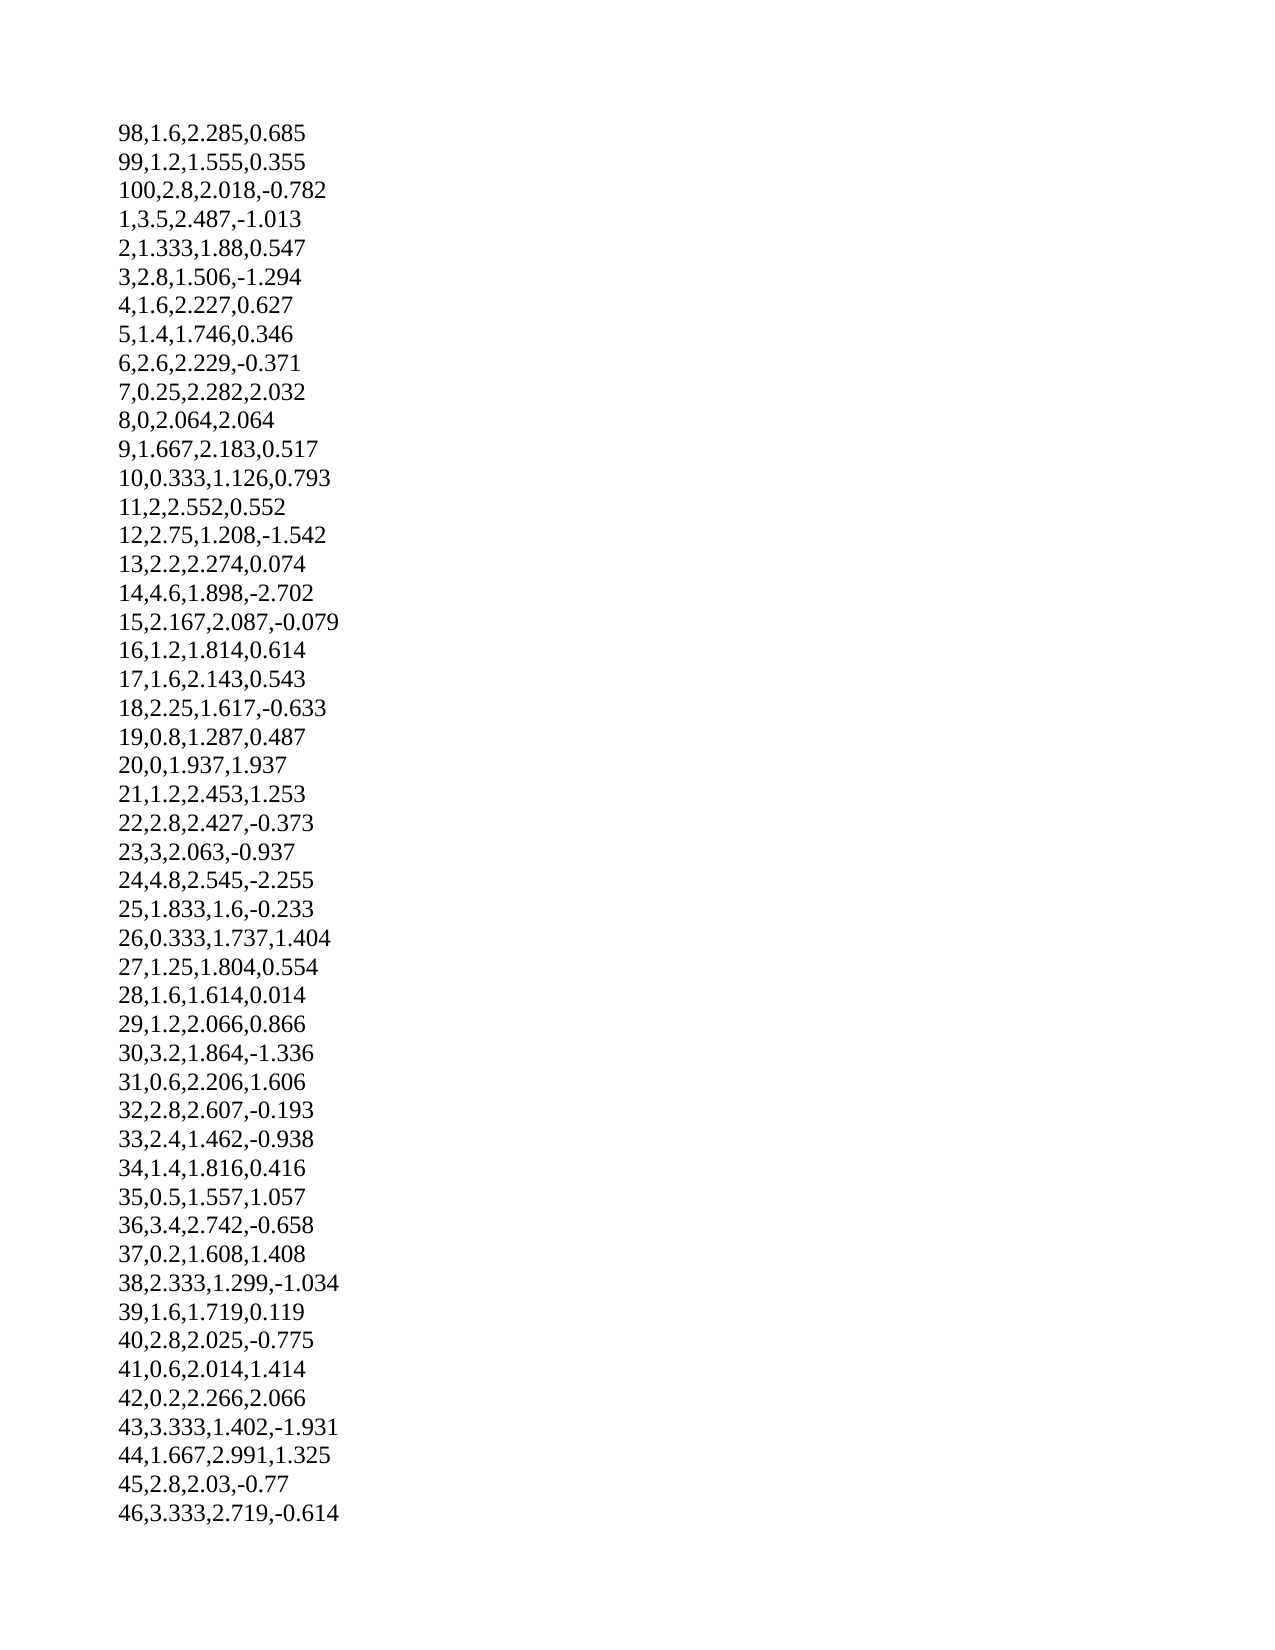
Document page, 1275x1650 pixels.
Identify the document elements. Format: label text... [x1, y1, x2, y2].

text 9,1.667,2.183,0.517 [118, 434, 1157, 463]
text 20,0,1.937,1.937 [118, 751, 1157, 779]
text 8,0,2.064,2.064 [118, 406, 1157, 434]
text 43,3.333,1.402,-1.931 [118, 1412, 1157, 1441]
text 26,0.333,1.737,1.404 [118, 923, 1157, 952]
text 21,1.2,2.453,1.253 [118, 779, 1157, 808]
text 22,2.8,2.427,-0.373 [118, 808, 1157, 837]
text 10,0.333,1.126,0.793 [118, 463, 1157, 492]
text 23,3,2.063,-0.937 [118, 837, 1157, 866]
text 32,2.8,2.607,-0.193 [118, 1096, 1157, 1124]
text 15,2.167,2.087,-0.079 [118, 607, 1157, 636]
text 1,3.5,2.487,-1.013 [118, 204, 1157, 233]
text 100,2.8,2.018,-0.782 [118, 176, 1157, 204]
text 28,1.6,1.614,0.014 [118, 981, 1157, 1009]
text 46,3.333,2.719,-0.614 [118, 1498, 1157, 1527]
text 42,0.2,2.266,2.066 [118, 1383, 1157, 1412]
text 27,1.25,1.804,0.554 [118, 952, 1157, 981]
text 45,2.8,2.03,-0.77 [118, 1469, 1157, 1498]
text 37,0.2,1.608,1.408 [118, 1239, 1157, 1268]
text 38,2.333,1.299,-1.034 [118, 1268, 1157, 1297]
text 3,2.8,1.506,-1.294 [118, 262, 1157, 291]
text 18,2.25,1.617,-0.633 [118, 693, 1157, 722]
text 34,1.4,1.816,0.416 [118, 1153, 1157, 1182]
text 7,0.25,2.282,2.032 [118, 377, 1157, 406]
text 24,4.8,2.545,-2.255 [118, 866, 1157, 894]
text 29,1.2,2.066,0.866 [118, 1009, 1157, 1038]
text 30,3.2,1.864,-1.336 [118, 1038, 1157, 1067]
text 17,1.6,2.143,0.543 [118, 664, 1157, 693]
text 33,2.4,1.462,-0.938 [118, 1124, 1157, 1153]
text 12,2.75,1.208,-1.542 [118, 521, 1157, 549]
text 4,1.6,2.227,0.627 [118, 291, 1157, 319]
text 2,1.333,1.88,0.547 [118, 233, 1157, 262]
text 40,2.8,2.025,-0.775 [118, 1326, 1157, 1354]
text 6,2.6,2.229,-0.371 [118, 348, 1157, 377]
text 13,2.2,2.274,0.074 [118, 549, 1157, 578]
text 41,0.6,2.014,1.414 [118, 1354, 1157, 1383]
text 44,1.667,2.991,1.325 [118, 1441, 1157, 1469]
text 19,0.8,1.287,0.487 [118, 722, 1157, 751]
text 35,0.5,1.557,1.057 [118, 1182, 1157, 1211]
text 25,1.833,1.6,-0.233 [118, 894, 1157, 923]
text 31,0.6,2.206,1.606 [118, 1067, 1157, 1096]
text 16,1.2,1.814,0.614 [118, 636, 1157, 664]
text 11,2,2.552,0.552 [118, 492, 1157, 521]
text 5,1.4,1.746,0.346 [118, 319, 1157, 348]
text 98,1.6,2.285,0.685 [118, 118, 1157, 147]
text 99,1.2,1.555,0.355 [118, 147, 1157, 176]
text 14,4.6,1.898,-2.702 [118, 578, 1157, 607]
text 36,3.4,2.742,-0.658 [118, 1211, 1157, 1239]
text 39,1.6,1.719,0.119 [118, 1297, 1157, 1326]
